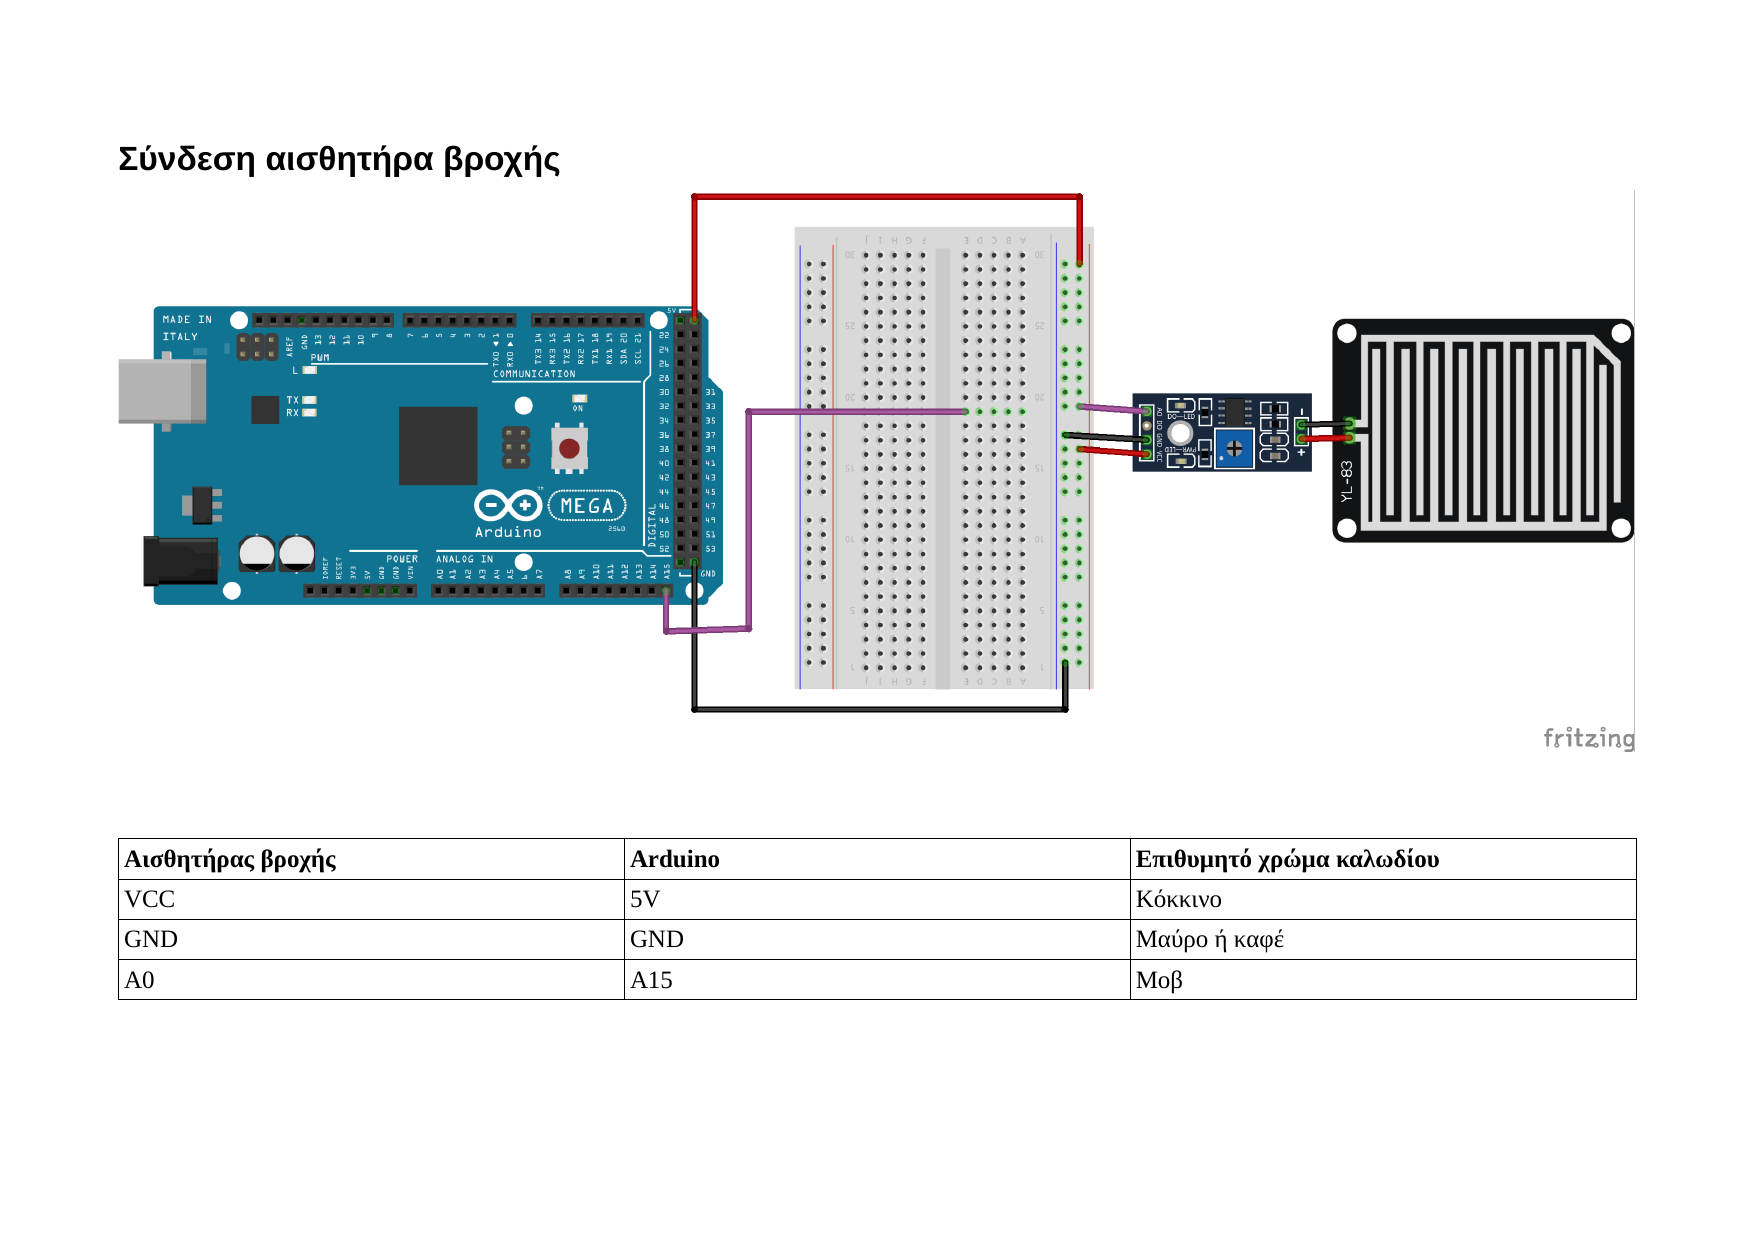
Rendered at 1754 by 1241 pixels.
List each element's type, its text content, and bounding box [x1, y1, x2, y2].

table_cell GND [625, 920, 1130, 959]
table_header Αισθητήρας βροχής [119, 839, 624, 878]
picture [118, 190, 1636, 752]
subtitle Σύνδεση αισθητήρα βροχής [118, 139, 1636, 178]
table_cell 5V [625, 880, 1130, 919]
table_cell VCC [119, 880, 624, 919]
table_cell Α15 [625, 960, 1130, 999]
table_cell Μαύρο ή καφέ [1131, 920, 1636, 959]
table_cell Α0 [119, 960, 624, 999]
table_header Επιθυμητό χρώμα καλωδίου [1131, 839, 1636, 878]
table_cell GND [119, 920, 624, 959]
table_header Arduino [625, 839, 1130, 878]
table_cell Κόκκινο [1131, 880, 1636, 919]
table_cell Μοβ [1131, 960, 1636, 999]
